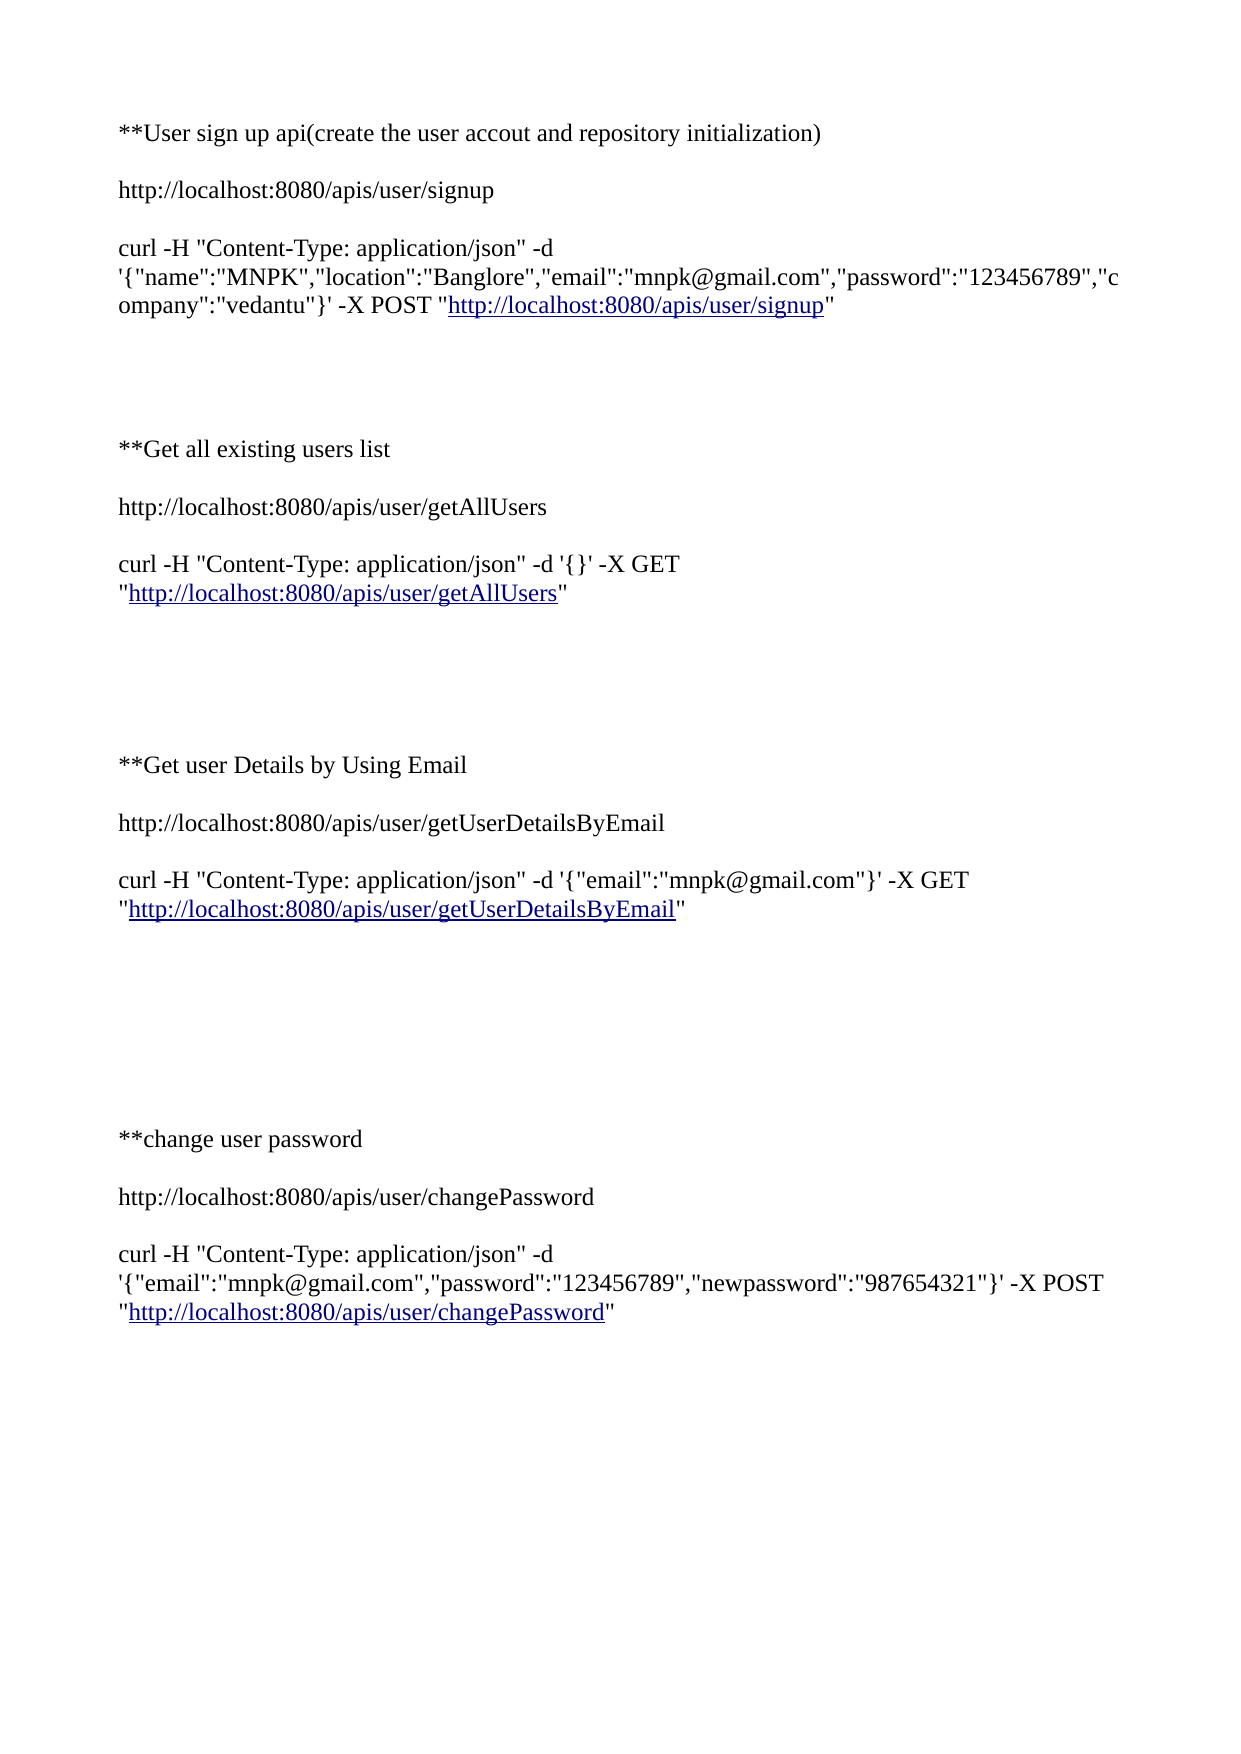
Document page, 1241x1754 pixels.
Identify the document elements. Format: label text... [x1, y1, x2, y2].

text curl -H "Content-Type: application/json" -d '{"email":"mnpk@gmail.com"}' -X GET "http://localhost:8080/apis/user/getUserDetailsByEmail" [118, 866, 1122, 923]
text curl -H "Content-Type: application/json" -d '{}' -X GET "http://localhost:8080/apis/user/getAllUsers" [118, 549, 1122, 607]
text **Get user Details by Using Email [118, 751, 1122, 779]
text http://localhost:8080/apis/user/signup [118, 176, 1122, 204]
text http://localhost:8080/apis/user/getUserDetailsByEmail [118, 808, 1122, 837]
text curl -H "Content-Type: application/json" -d '{"email":"mnpk@gmail.com","password":"123456789","newpassword":"987654321"}' -X POST "http://localhost:8080/apis/user/changePassword" [118, 1239, 1122, 1326]
text curl -H "Content-Type: application/json" -d '{"name":"MNPK","location":"Banglore","email":"mnpk@gmail.com","password":"123456789","company":"vedantu"}' -X POST "http://localhost:8080/apis/user/signup" [118, 233, 1122, 319]
text http://localhost:8080/apis/user/changePassword [118, 1182, 1122, 1211]
text http://localhost:8080/apis/user/getAllUsers [118, 492, 1122, 521]
text **change user password [118, 1124, 1122, 1153]
text **User sign up api(create the user accout and repository initialization) [118, 118, 1122, 147]
text **Get all existing users list [118, 434, 1122, 463]
